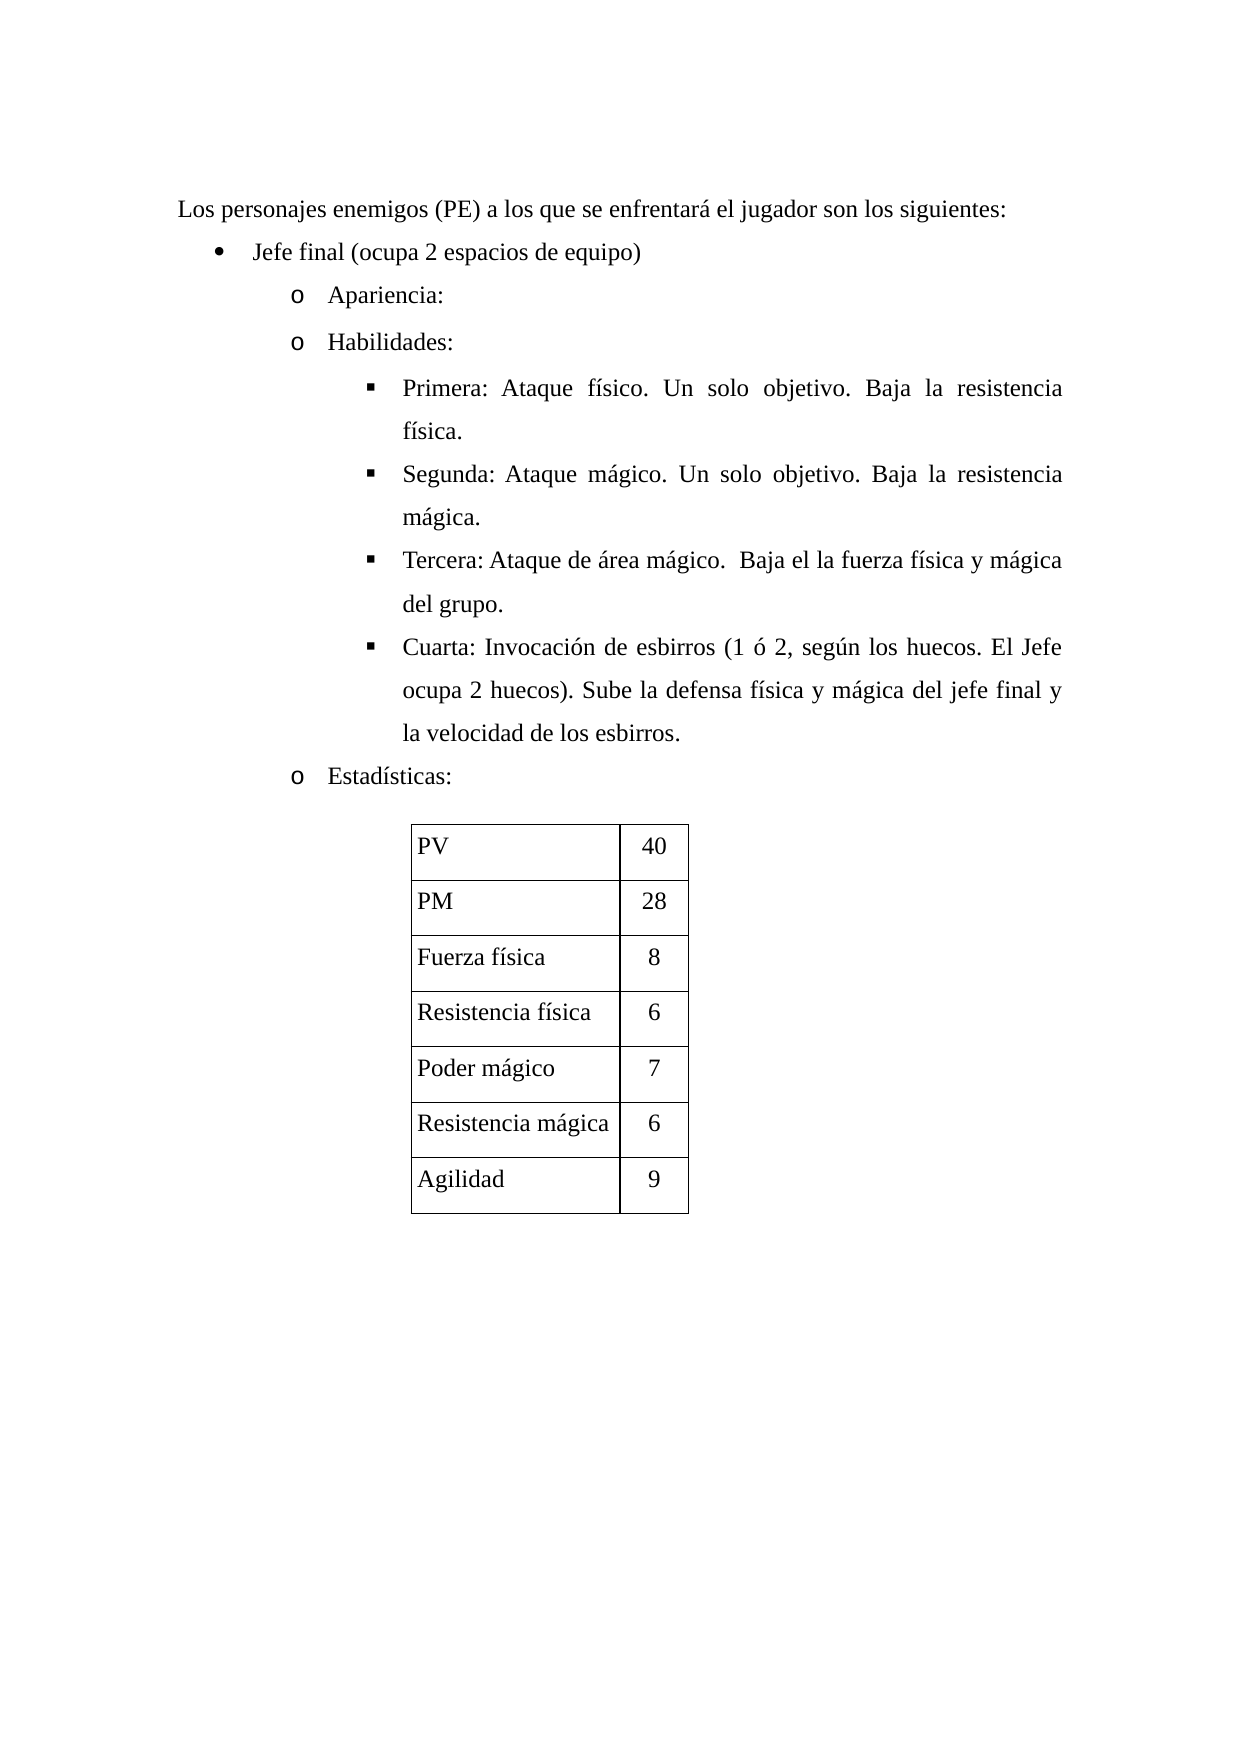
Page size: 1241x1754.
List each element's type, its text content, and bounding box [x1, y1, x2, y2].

table_cell 28 [621, 881, 688, 935]
list Segunda: Ataque mágico. Un solo objetivo. Baja la resistencia mágica. [365, 459, 1063, 531]
table_cell 6 [621, 992, 688, 1046]
table_cell Poder mágico [412, 1047, 619, 1102]
list Habilidades: [290, 327, 1063, 358]
table_cell Resistencia física [412, 992, 619, 1046]
list Estadísticas: [290, 761, 1063, 792]
table_cell 6 [621, 1103, 688, 1157]
table_cell PM [412, 881, 619, 935]
table_header 40 [621, 825, 688, 880]
table_cell 7 [621, 1047, 688, 1102]
list Cuarta: Invocación de esbirros (1 ó 2, según los huecos. El Jefe ocupa 2 huecos). Sube la defensa física y mágica del jefe final y la velocidad de los esbirros. [365, 632, 1063, 747]
table_cell 8 [621, 936, 688, 991]
table_cell 9 [621, 1158, 688, 1213]
table_cell Fuerza física [412, 936, 619, 991]
table_cell Agilidad [412, 1158, 619, 1213]
table_header PV [412, 825, 619, 880]
list Tercera: Ataque de área mágico. Baja el la fuerza física y mágica del grupo. [365, 546, 1063, 617]
text Los personajes enemigos (PE) a los que se enfrentará el jugador son los siguientes: [177, 194, 1063, 223]
table_cell Resistencia mágica [412, 1103, 619, 1157]
list Jefe final (ocupa 2 espacios de equipo) [215, 237, 1063, 266]
list Primera: Ataque físico. Un solo objetivo. Baja la resistencia física. [365, 373, 1063, 445]
list Apariencia: [290, 281, 1063, 311]
